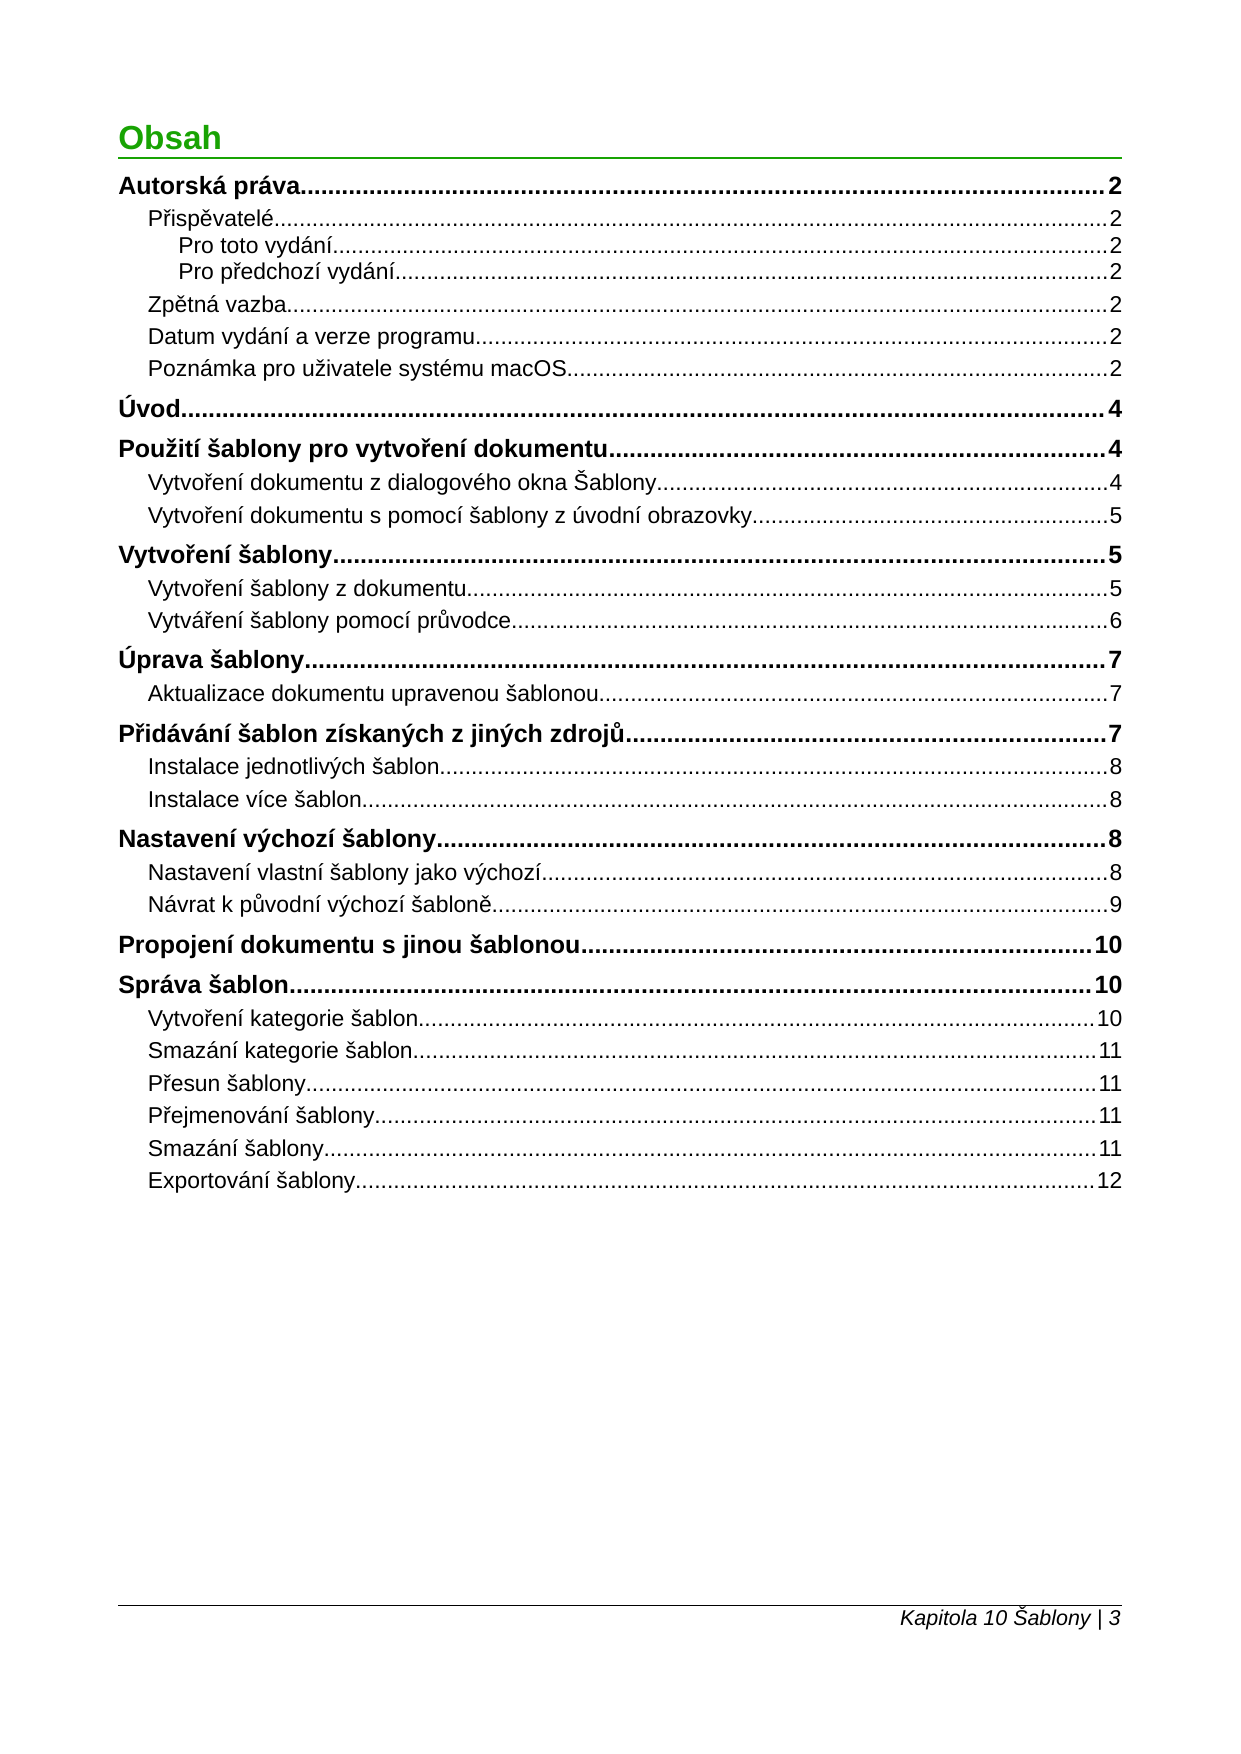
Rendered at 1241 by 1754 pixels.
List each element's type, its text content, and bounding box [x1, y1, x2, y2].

text Správa šablon 10 [118, 970, 1122, 999]
text Nastavení výchozí šablony 8 [118, 824, 1122, 853]
text Smazání šablony 11 [148, 1135, 1122, 1161]
text Vytvoření dokumentu s pomocí šablony z úvodní obrazovky 5 [148, 502, 1122, 528]
text Návrat k původní výchozí šabloně 9 [148, 891, 1122, 918]
text Přesun šablony 11 [148, 1070, 1122, 1096]
text Pro toto vydání 2 [178, 232, 1122, 258]
text Poznámka pro uživatele systému macOS 2 [148, 355, 1122, 382]
text Propojení dokumentu s jinou šablonou 10 [118, 929, 1122, 958]
text Použití šablony pro vytvoření dokumentu 4 [118, 434, 1122, 463]
text Úprava šablony 7 [118, 645, 1122, 674]
text Instalace jednotlivých šablon 8 [148, 753, 1122, 780]
text Zpětná vazba 2 [148, 291, 1122, 317]
text Přejmenování šablony 11 [148, 1102, 1122, 1129]
text Instalace více šablon 8 [148, 786, 1122, 812]
text Nastavení vlastní šablony jako výchozí 8 [148, 859, 1122, 885]
text Vytvoření kategorie šablon 10 [148, 1005, 1122, 1031]
text Vytváření šablony pomocí průvodce 6 [148, 607, 1122, 633]
text Úvod 4 [118, 394, 1122, 422]
text Přispěvatelé 2 [148, 205, 1122, 232]
text Datum vydání a verze programu 2 [148, 323, 1122, 349]
text Smazání kategorie šablon 11 [148, 1037, 1122, 1064]
text Autorská práva 2 [118, 171, 1122, 199]
text Pro předchozí vydání 2 [178, 258, 1122, 284]
text Vytvoření dokumentu z dialogového okna Šablony 4 [148, 469, 1122, 496]
text Vytvoření šablony 5 [118, 540, 1122, 569]
text Vytvoření šablony z dokumentu 5 [148, 575, 1122, 601]
text Přidávání šablon získaných z jiných zdrojů 7 [118, 718, 1122, 747]
text Exportování šablony 12 [148, 1167, 1122, 1193]
text Aktualizace dokumentu upravenou šablonou 7 [148, 680, 1122, 707]
subtitle Obsah [118, 118, 1122, 157]
